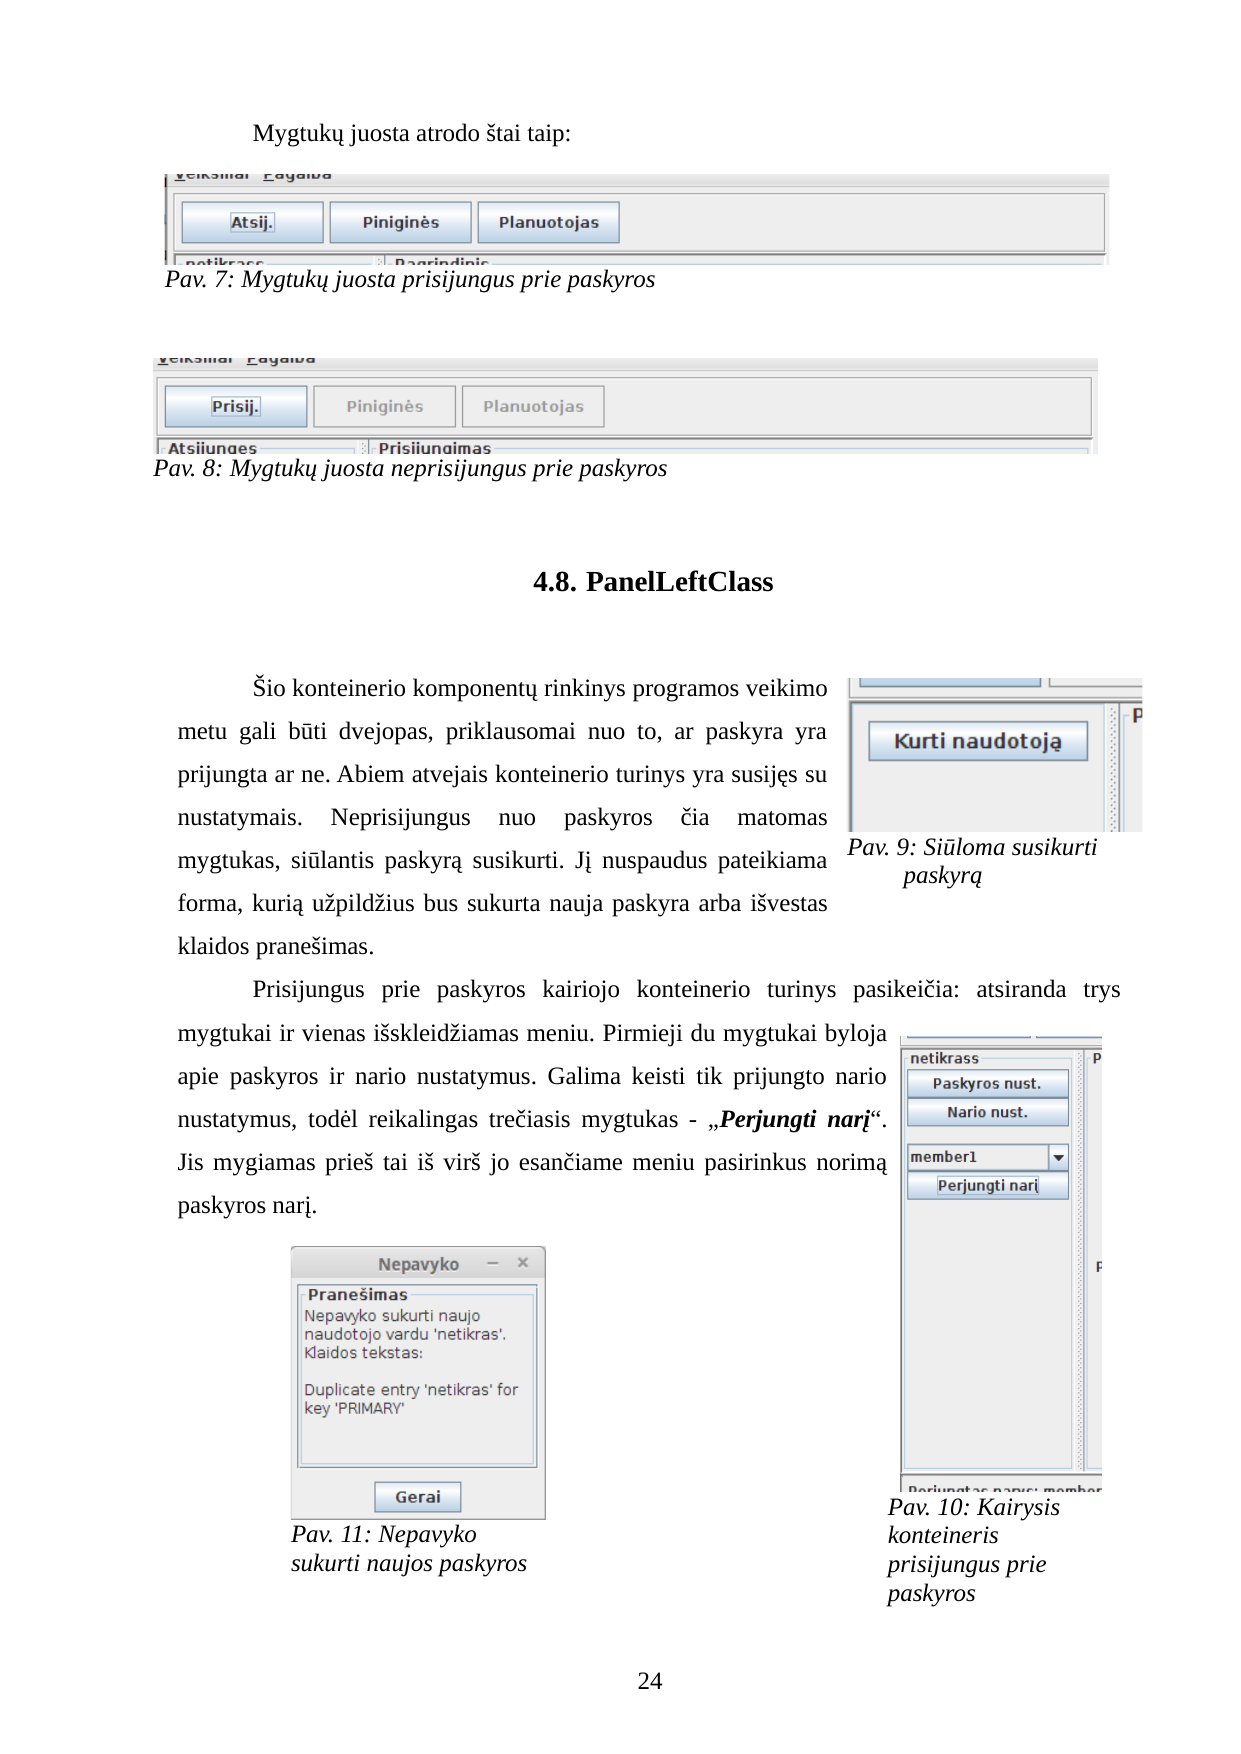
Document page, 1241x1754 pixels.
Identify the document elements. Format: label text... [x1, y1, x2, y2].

subtitle PanelLeftClass [177, 564, 1122, 598]
text Pav. 8: Mygtukų juosta neprisijungus prie paskyros [153, 454, 1098, 482]
picture [900, 1036, 1102, 1492]
picture [846, 678, 1143, 832]
text Pav. 7: Mygtukų juosta prisijungus prie paskyros [164, 265, 1109, 293]
text Mygtukų juosta atrodo štai taip: [177, 118, 1122, 147]
picture [164, 174, 1110, 265]
text Prisijungus prie paskyros kairiojo konteinerio turinys pasikeičia: atsiranda trys mygtukai ir vienas išskleidžiamas meniu. Pirmieji du mygtukai byloja apie paskyros ir nario nustatymus. Galima keisti tik prijungto nario nustatymus, todėl reikalingas trečiasis mygtukas - „Perjungti narį“. Jis mygiamas prieš tai iš virš jo esančiame meniu pasirinkus norimą paskyros narį. [177, 974, 1122, 1219]
text Šio konteinerio komponentų rinkinys programos veikimo metu gali būti dvejopas, priklausomai nuo to, ar paskyra yra prijungta ar ne. Abiem atvejais konteinerio turinys yra susijęs su nustatymais. Neprisijungus nuo paskyros čia matomas mygtukas, siūlantis paskyrą susikurti. Jį nuspaudus pateikiama forma, kurią užpildžius bus sukurta nauja paskyra arba išvestas klaidos pranešimas. [177, 673, 1122, 960]
picture [153, 358, 1098, 454]
text Pav. 10: Kairysis konteineris prisijungus prie paskyros [888, 1036, 1114, 1607]
text Pav. 11: Nepavyko sukurti naujos paskyros [291, 1520, 546, 1577]
picture [290, 1246, 546, 1520]
text Pav. 9: Siūloma susikurti paskyrą [828, 691, 1143, 889]
